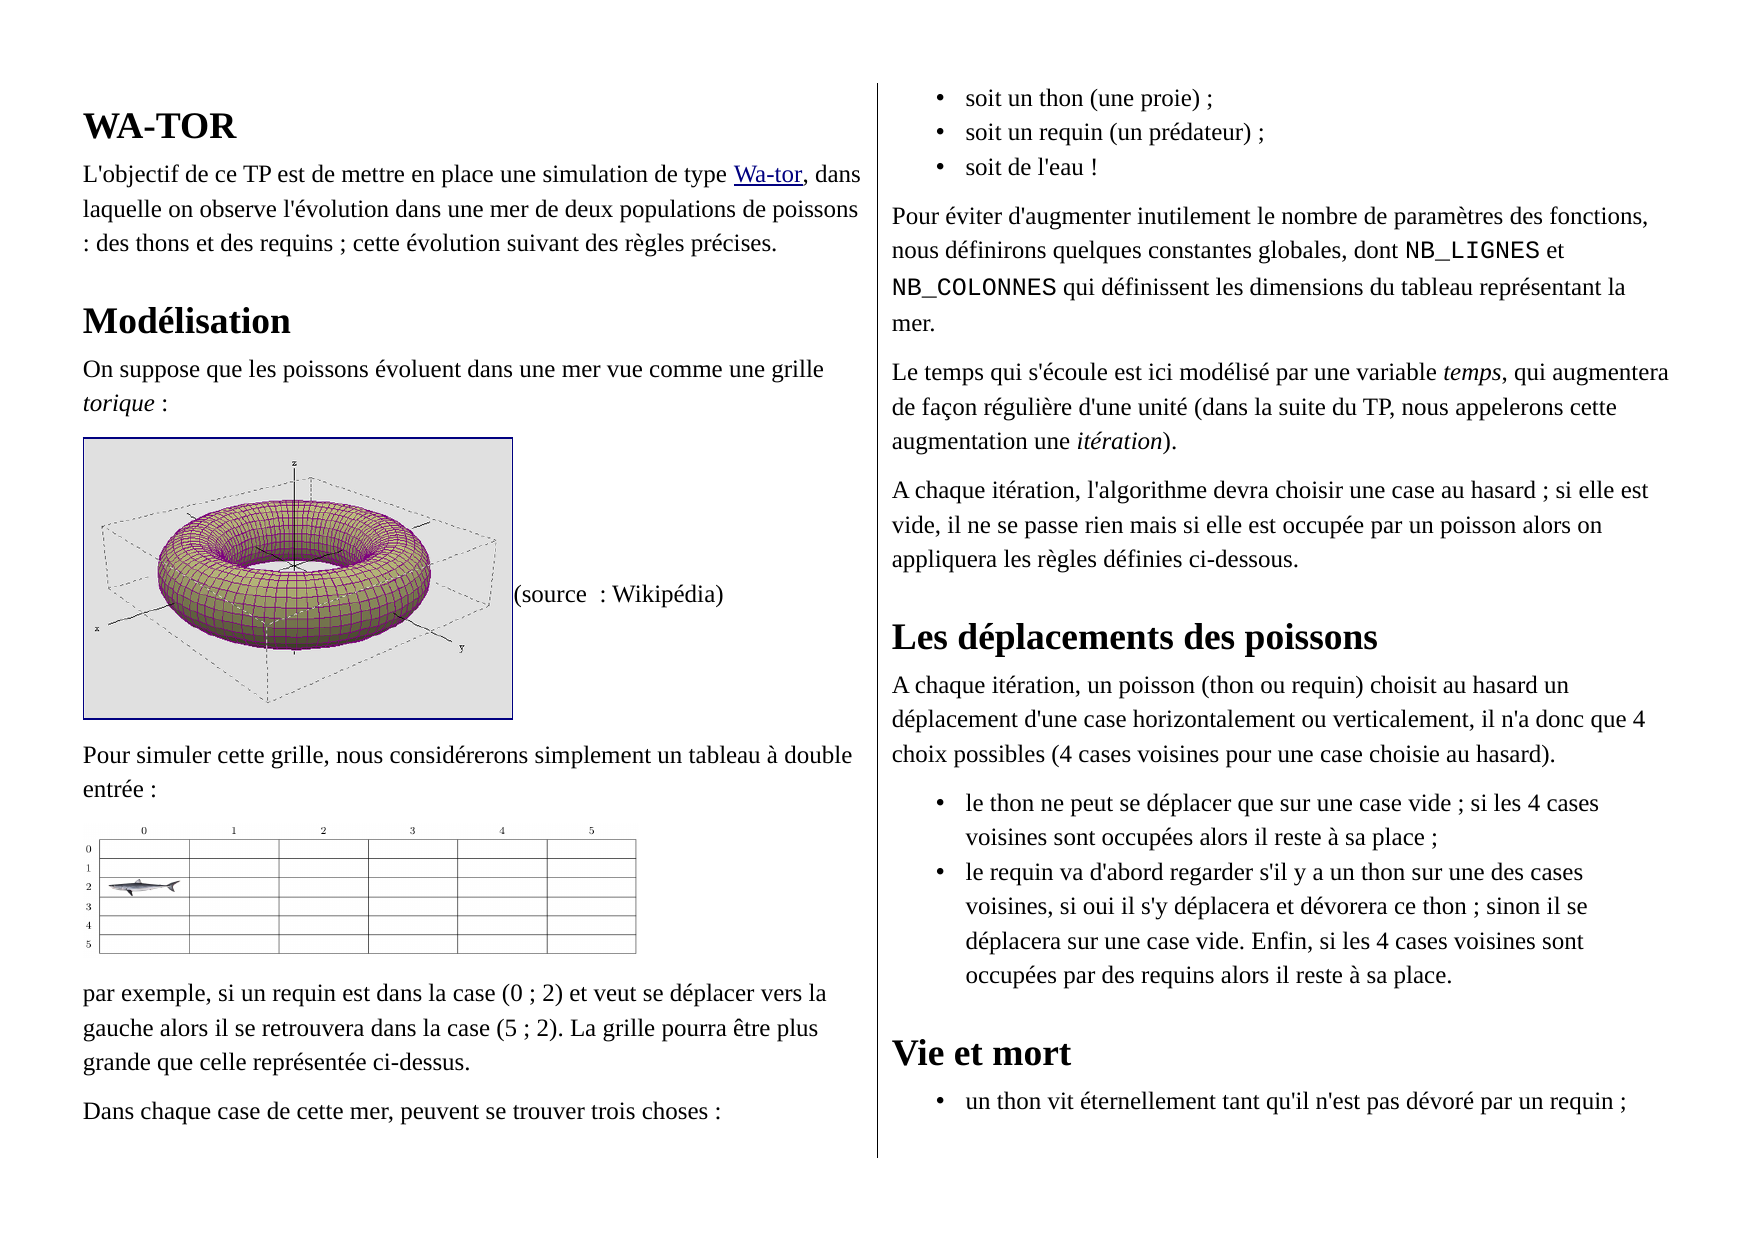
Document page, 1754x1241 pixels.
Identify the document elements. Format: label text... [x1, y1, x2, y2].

text Pour simuler cette grille, nous considérerons simplement un tableau à double entrée : [83, 740, 862, 803]
list le thon ne peut se déplacer que sur une case vide ; si les 4 cases voisines sont occupées alors il reste à sa place ; [936, 788, 1671, 851]
list un thon vit éternellement tant qu'il n'est pas dévoré par un requin ; [936, 1086, 1671, 1114]
text (source : Wikipédia) [513, 437, 862, 719]
text A chaque itération, l'algorithme devra choisir une case au hasard ; si elle est vide, il ne se passe rien mais si elle est occupée par un poisson alors on appliquera les règles définies ci-dessous. [892, 475, 1671, 573]
text par exemple, si un requin est dans la case (0 ; 2) et veut se déplacer vers la gauche alors il se retrouvera dans la case (5 ; 2). La grille pourra être plus grande que celle représentée ci-dessus. [83, 978, 862, 1076]
picture [84, 439, 512, 718]
list soit de l'eau ! [936, 152, 1671, 180]
text Le temps qui s'écoule est ici modélisé par une variable temps, qui augmentera de façon régulière d'une unité (dans la suite du TP, nous appelerons cette augmentation une itération). [892, 357, 1671, 455]
text Pour éviter d'augmenter inutilement le nombre de paramètres des fonctions, nous définirons quelques constantes globales, dont NB_LIGNES et NB_COLONNES qui définissent les dimensions du tableau représentant la mer. [892, 201, 1671, 337]
text On suppose que les poissons évoluent dans une mer vue comme une grille torique : [83, 354, 862, 417]
list soit un thon (une proie) ; [936, 83, 1671, 111]
subtitle Modélisation [83, 298, 862, 341]
text A chaque itération, un poisson (thon ou requin) choisit au hasard un déplacement d'une case horizontalement ou verticalement, il n'a donc que 4 choix possibles (4 cases voisines pour une case choisie au hasard). [892, 670, 1671, 768]
subtitle WA-TOR [83, 103, 862, 147]
picture [82, 823, 640, 958]
subtitle Vie et mort [892, 1030, 1671, 1073]
text Dans chaque case de cette mer, peuvent se trouver trois choses : [83, 1096, 862, 1125]
subtitle Les déplacements des poissons [892, 614, 1671, 657]
list le requin va d'abord regarder s'il y a un thon sur une des cases voisines, si oui il s'y déplacera et dévorera ce thon ; sinon il se déplacera sur une case vide. Enfin, si les 4 cases voisines sont occupées par des requins alors il reste à sa place. [936, 857, 1671, 989]
list soit un requin (un prédateur) ; [936, 117, 1671, 146]
text L'objectif de ce TP est de mettre en place une simulation de type Wa-tor, dans laquelle on observe l'évolution dans une mer de deux populations de poissons : des thons et des requins ; cette évolution suivant des règles précises. [83, 159, 862, 257]
